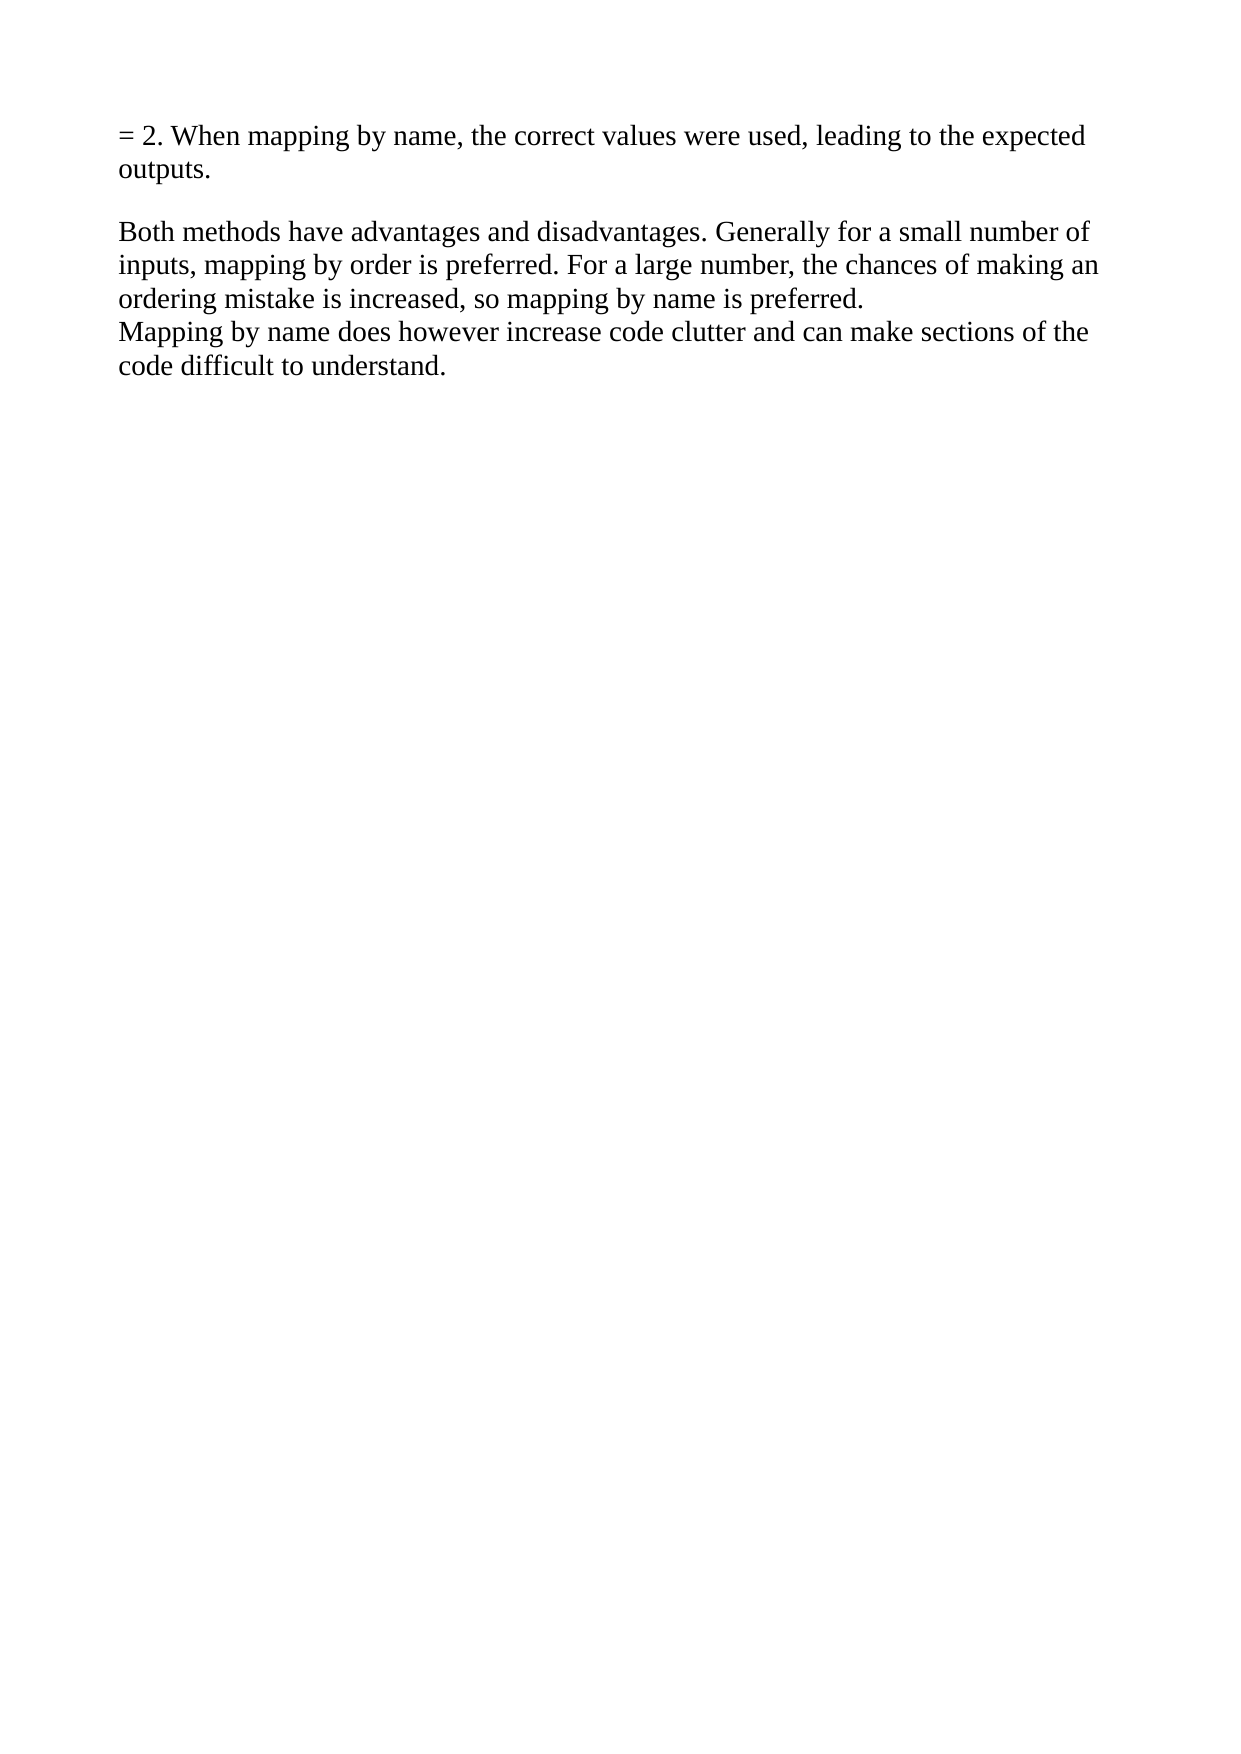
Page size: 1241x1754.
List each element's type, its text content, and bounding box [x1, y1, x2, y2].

text Both methods have advantages and disadvantages. Generally for a small number of inputs, mapping by order is preferred. For a large number, the chances of making an ordering mistake is increased, so mapping by name is preferred. [118, 214, 1122, 314]
text Mapping by name does however increase code clutter and can make sections of the code difficult to understand. [118, 314, 1122, 382]
text = 2. When mapping by name, the correct values were used, leading to the expected outputs. [118, 118, 1122, 185]
